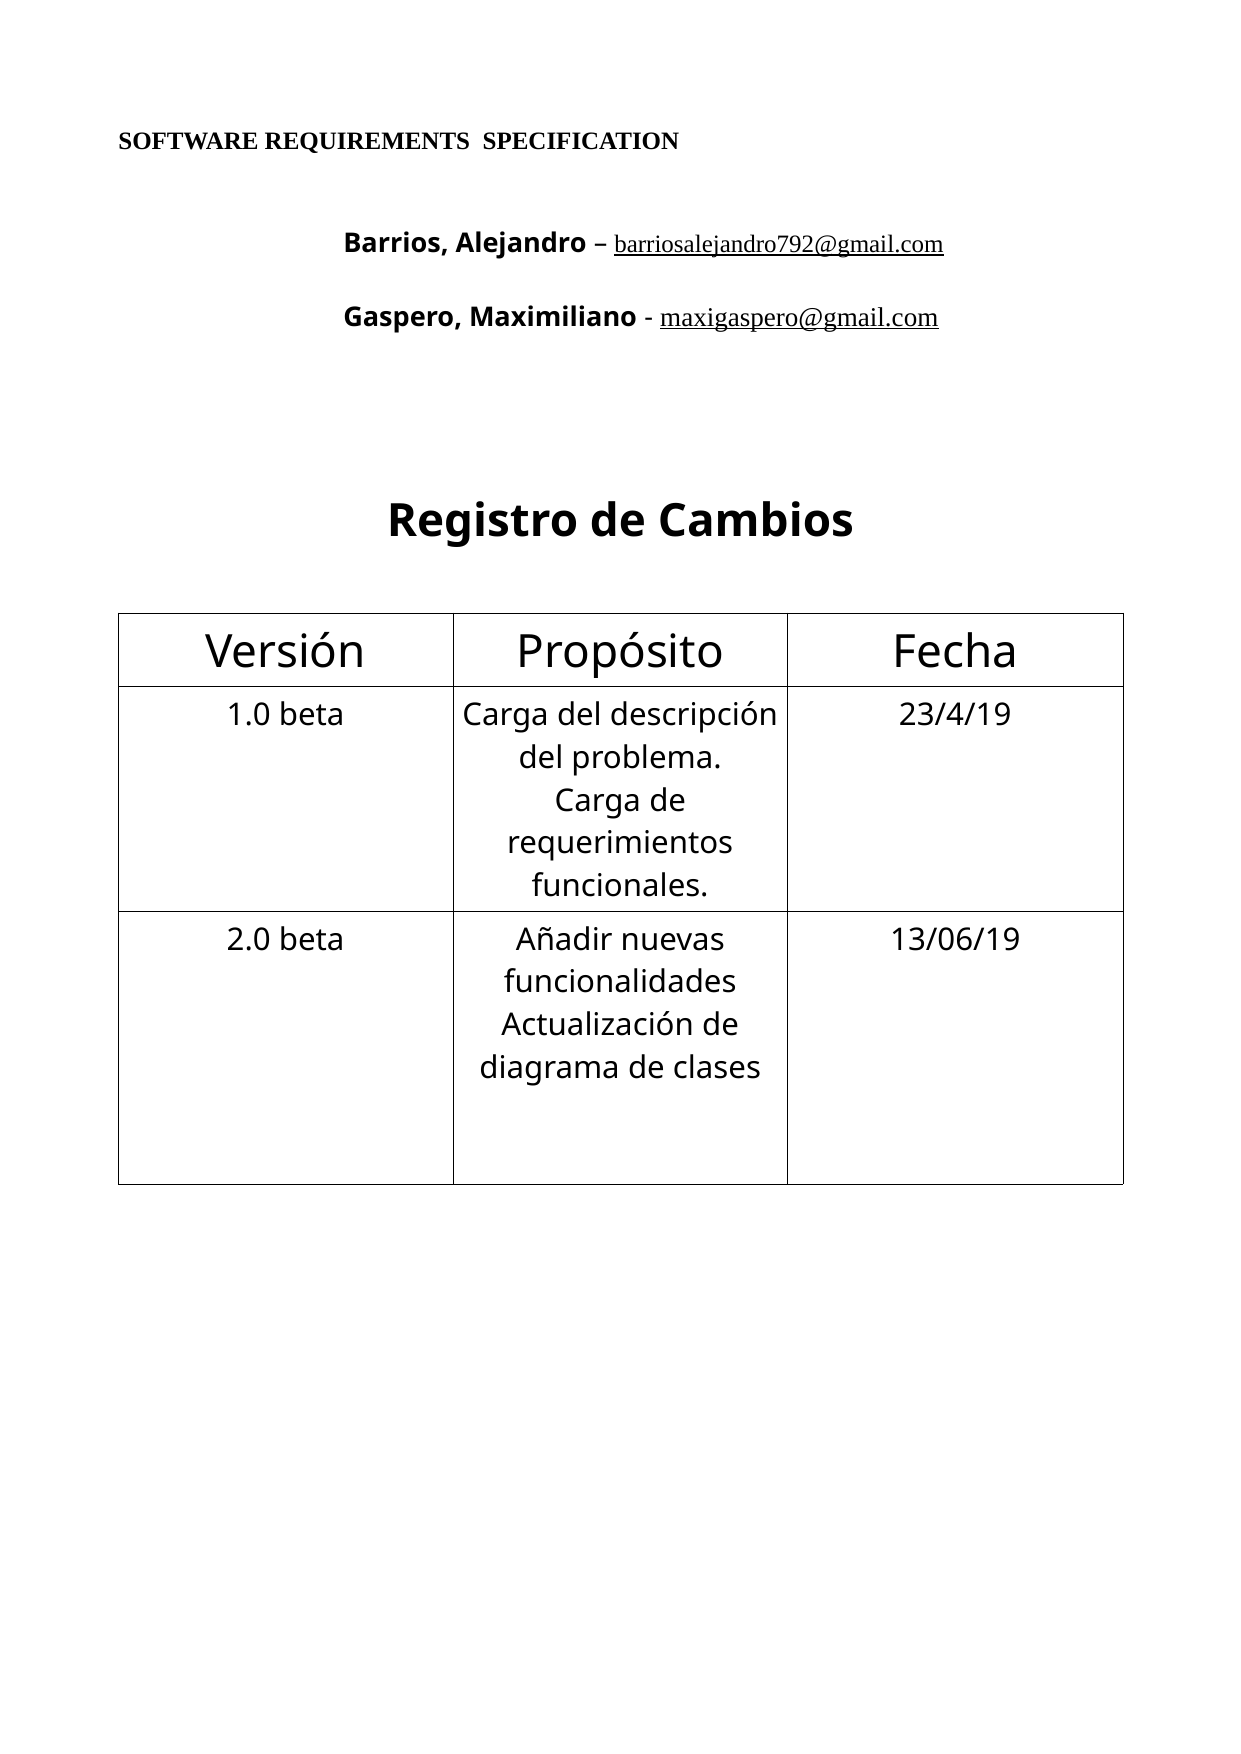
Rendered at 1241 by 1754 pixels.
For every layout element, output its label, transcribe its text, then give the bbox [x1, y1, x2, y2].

table_cell 23/4/19 [788, 687, 1123, 911]
table_header Propósito [454, 614, 787, 686]
table_header Versión [119, 614, 453, 686]
table_header Fecha [788, 614, 1123, 686]
list Barrios, Alejandro – barriosalejandro792@gmail.com [231, 223, 1122, 260]
table_cell 13/06/19 [788, 912, 1123, 1184]
table_cell Carga del descripción del problema. Carga de requerimientos funcionales. [454, 687, 787, 911]
table_cell Añadir nuevas funcionalidades Actualización de diagrama de clases [454, 912, 787, 1184]
table_cell 1.0 beta [119, 687, 453, 911]
list Gaspero, Maximiliano - maxigaspero@gmail.com [306, 297, 1122, 334]
table_cell 2.0 beta [119, 912, 453, 1184]
text Registro de Cambios [118, 488, 1122, 550]
